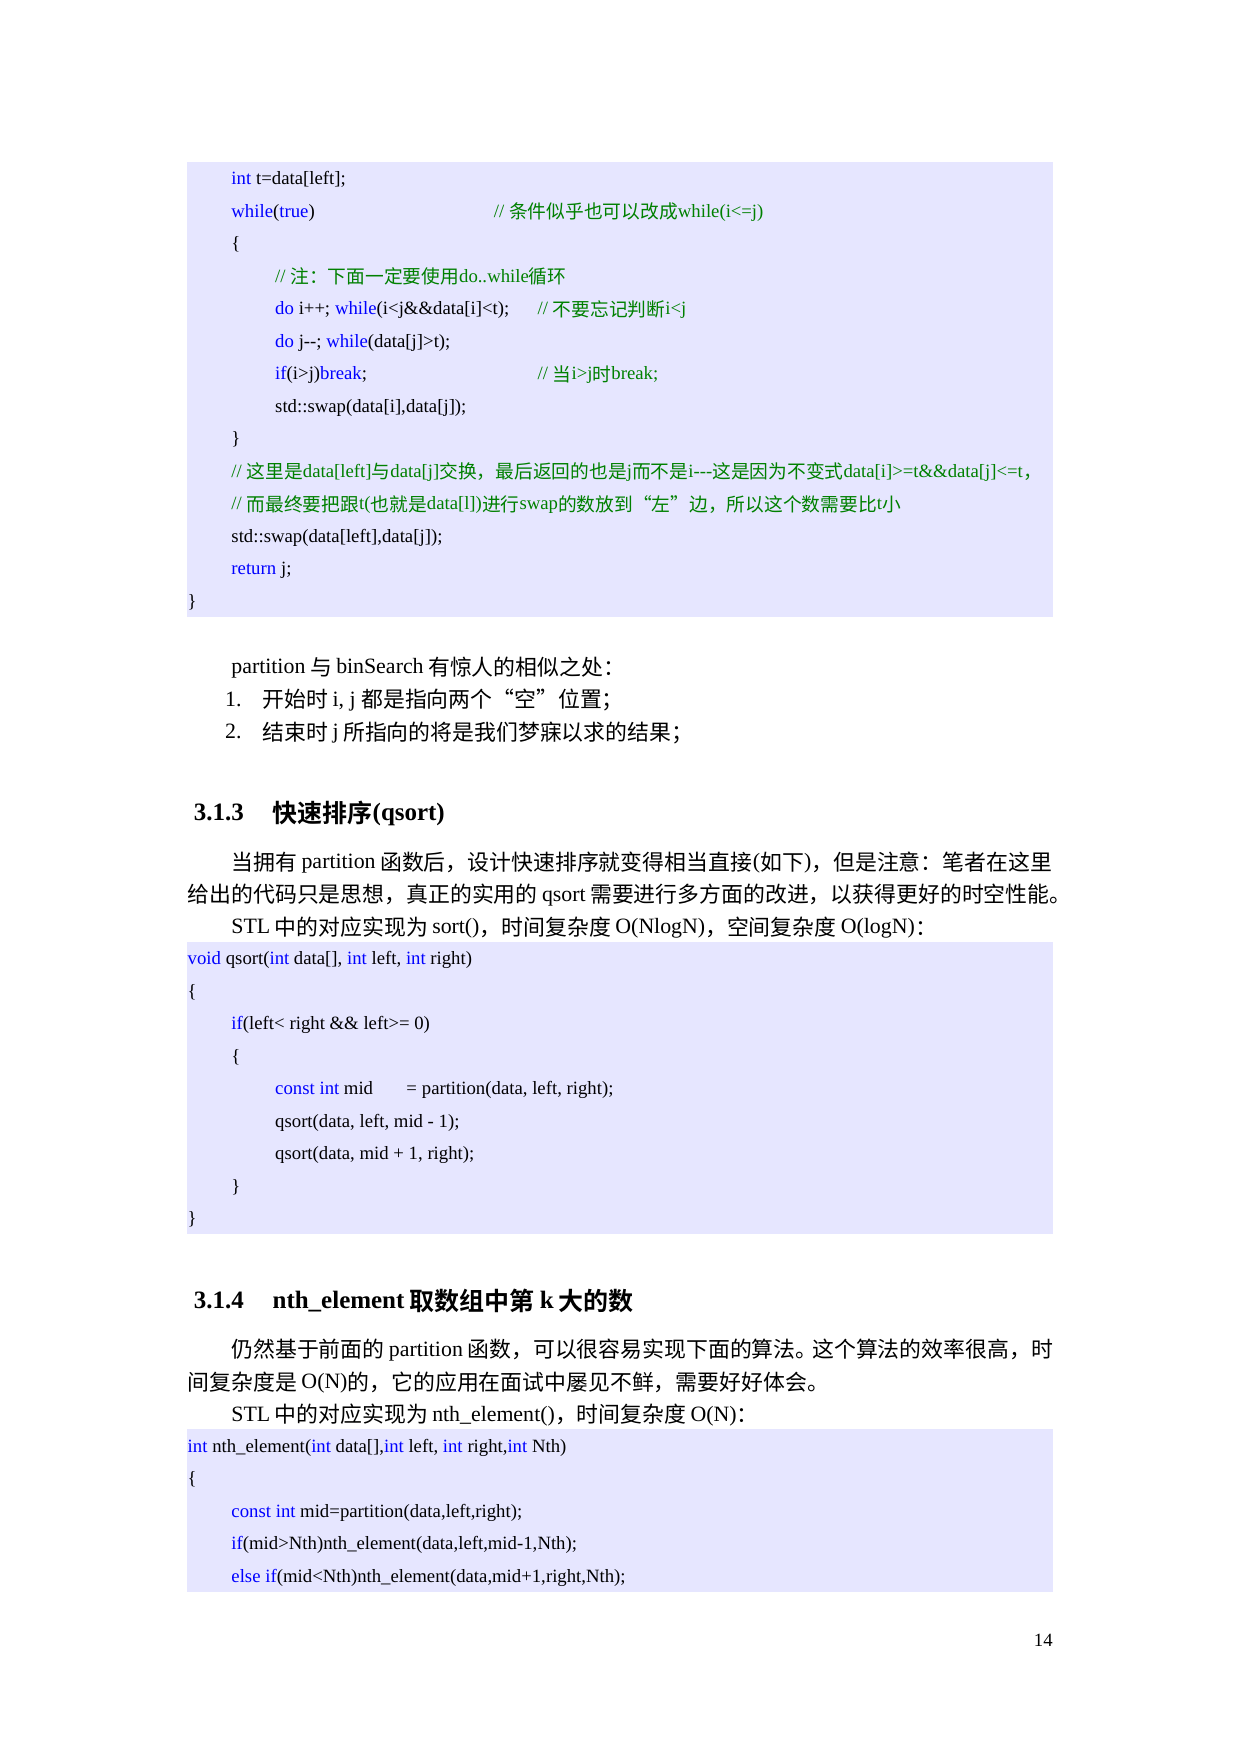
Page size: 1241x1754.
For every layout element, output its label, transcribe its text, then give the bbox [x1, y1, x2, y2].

text std::swap(data[left],data[j]); [187, 519, 1053, 552]
list 开始时i, j 都是指向两个“空”位置； [225, 682, 1053, 714]
text STL中的对应实现为sort()，时间复杂度O(NlogN)，空间复杂度O(logN)： [187, 909, 1053, 942]
text std::swap(data[i],data[j]); [187, 389, 1053, 422]
text // 而最终要把跟t(也就是data[l])进行swap的数放到“左”边，所以这个数需要比t小 [187, 487, 1053, 519]
text } [187, 584, 1053, 617]
text else if(mid<Nth)nth_element(data,mid+1,right,Nth); [187, 1559, 1053, 1592]
text { [187, 1039, 1053, 1072]
subtitle 快速排序(qsort) [187, 779, 1053, 844]
text // 注：下面一定要使用do..while循环 [187, 259, 1053, 292]
text { [187, 974, 1053, 1007]
text qsort(data, mid + 1, right); [187, 1137, 1053, 1169]
text if(i>j)break; // 当i>j时break; [187, 357, 1053, 389]
text const int mid=partition(data,left,right); [187, 1494, 1053, 1527]
text STL中的对应实现为nth_element()，时间复杂度O(N)： [187, 1397, 1053, 1429]
text } [187, 422, 1053, 454]
text } [187, 1169, 1053, 1202]
text { [187, 1462, 1053, 1494]
text 当拥有partition函数后，设计快速排序就变得相当直接(如下)，但是注意：笔者在这里给出的代码只是思想，真正的实用的qsort需要进行多方面的改进，以获得更好的时空性能。 [187, 844, 1053, 909]
text while(true) // 条件似乎也可以改成while(i<=j) [187, 194, 1053, 227]
text int t=data[left]; [187, 162, 1053, 194]
text if(mid>Nth)nth_element(data,left,mid-1,Nth); [187, 1527, 1053, 1559]
text int nth_element(int data[],int left, int right,int Nth) [187, 1429, 1053, 1462]
list 结束时j所指向的将是我们梦寐以求的结果； [225, 714, 1053, 747]
text const int mid = partition(data, left, right); [187, 1072, 1053, 1104]
text if(left< right && left>= 0) [187, 1007, 1053, 1039]
text { [187, 227, 1053, 259]
text } [187, 1202, 1053, 1234]
text return j; [187, 552, 1053, 584]
text do j--; while(data[j]>t); [187, 324, 1053, 357]
subtitle nth_element取数组中第k大的数 [187, 1267, 1053, 1332]
text do i++; while(i<j&&data[i]<t); // 不要忘记判断i<j [187, 292, 1053, 324]
text void qsort(int data[], int left, int right) [187, 942, 1053, 974]
text // 这里是data[left]与data[j]交换，最后返回的也是j而不是i---这是因为不变式data[i]>=t&&data[j]<=t， [187, 454, 1053, 487]
text qsort(data, left, mid - 1); [187, 1104, 1053, 1137]
text 仍然基于前面的partition函数，可以很容易实现下面的算法。这个算法的效率很高，时间复杂度是O(N)的，它的应用在面试中屡见不鲜，需要好好体会。 [187, 1332, 1053, 1397]
text partition与binSearch有惊人的相似之处： [187, 649, 1053, 682]
